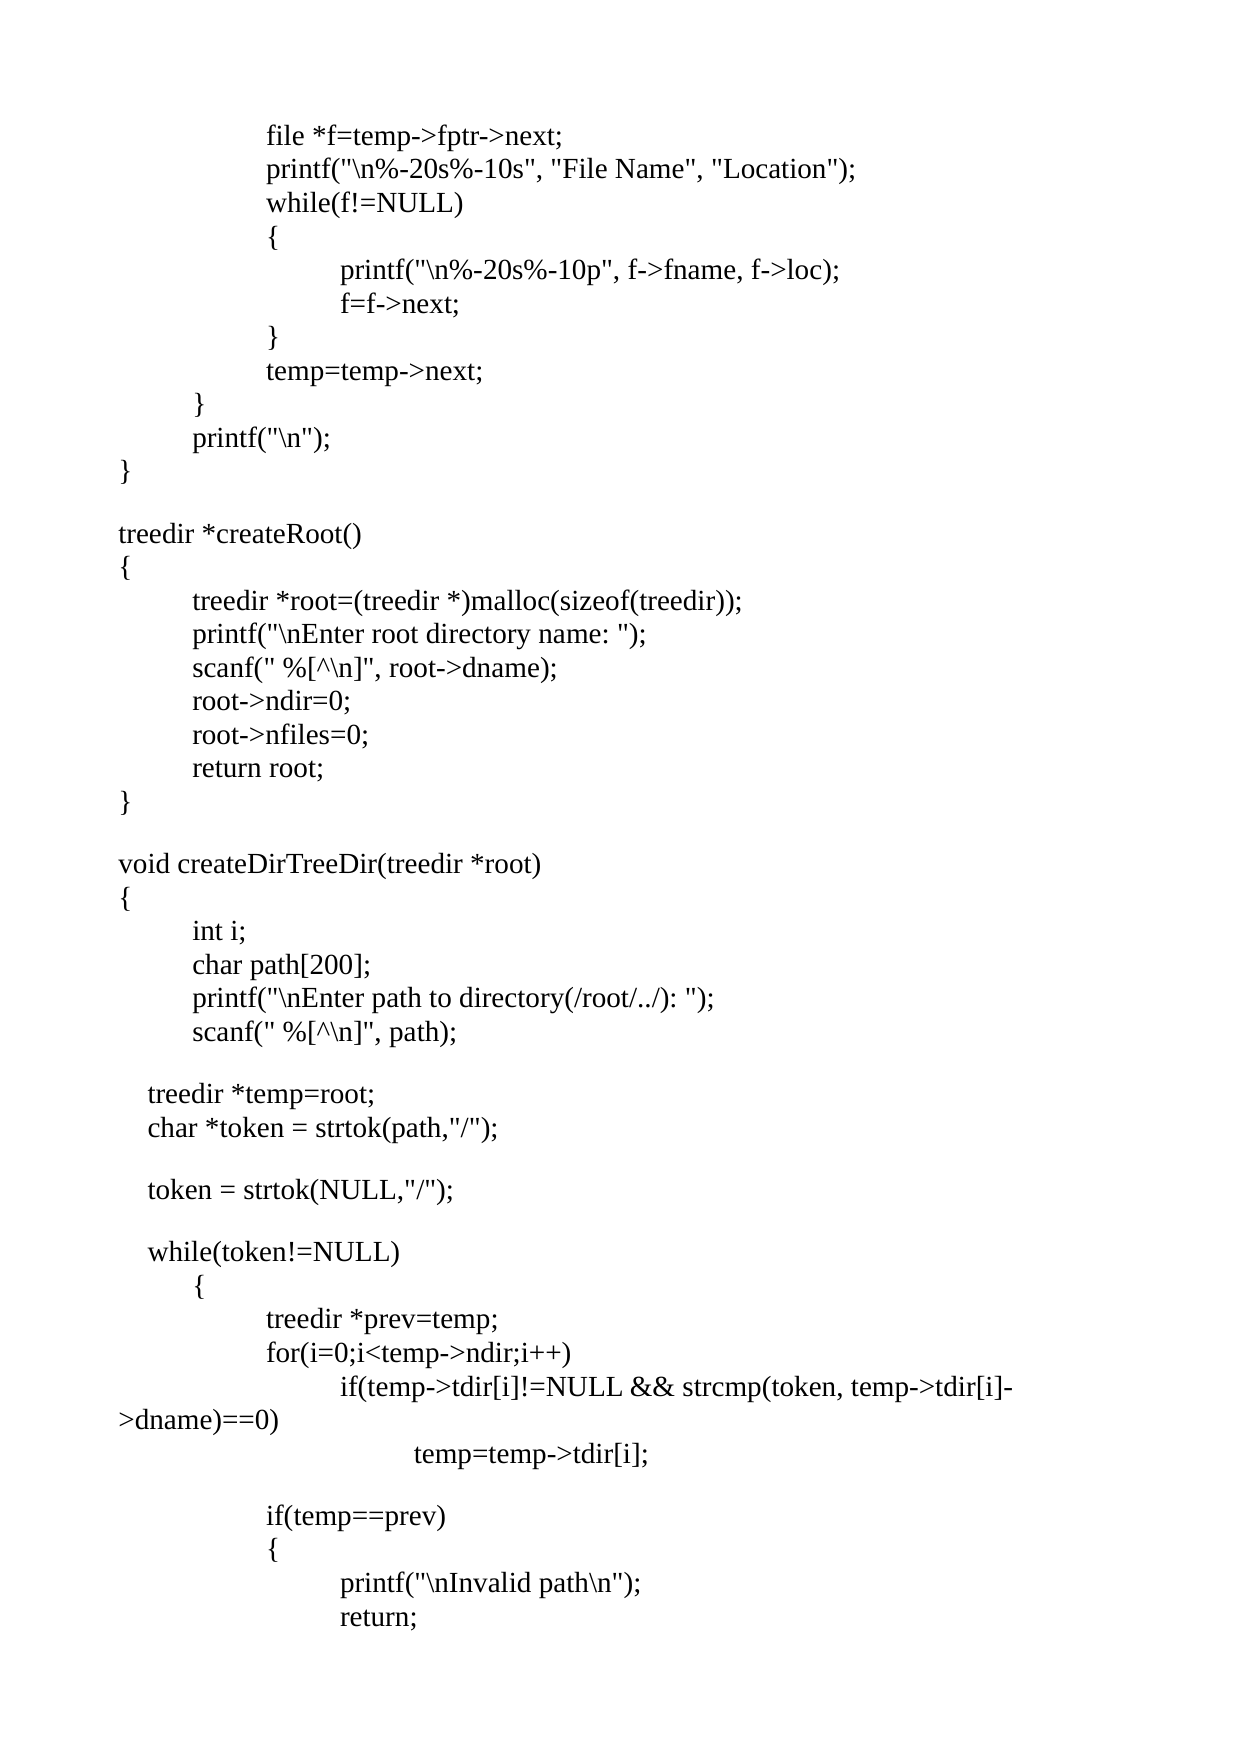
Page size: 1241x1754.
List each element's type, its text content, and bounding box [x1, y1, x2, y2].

text char *token = strtok(path,"/"); [118, 1110, 1122, 1143]
text root->ndir=0; [118, 683, 1122, 717]
text return root; [118, 751, 1122, 784]
text } [118, 784, 1122, 818]
text } [118, 319, 1122, 353]
text root->nfiles=0; [118, 717, 1122, 751]
text treedir *root=(treedir *)malloc(sizeof(treedir)); [118, 583, 1122, 616]
text char path[200]; [118, 947, 1122, 981]
text temp=temp->next; [118, 353, 1122, 386]
text printf("\nInvalid path\n"); [118, 1565, 1122, 1599]
text if(temp->tdir[i]!=NULL && strcmp(token, temp->tdir[i]->dname)==0) [118, 1369, 1122, 1436]
text } [118, 386, 1122, 420]
text printf("\n%-20s%-10p", f->fname, f->loc); [118, 252, 1122, 286]
text file *f=temp->fptr->next; [118, 118, 1122, 152]
text while(token!=NULL) [118, 1234, 1122, 1268]
text void createDirTreeDir(treedir *root) [118, 846, 1122, 880]
text printf("\nEnter path to directory(/root/../): "); [118, 981, 1122, 1014]
text token = strtok(NULL,"/"); [118, 1172, 1122, 1206]
text return; [118, 1599, 1122, 1632]
text treedir *createRoot() [118, 516, 1122, 549]
text { [118, 219, 1122, 252]
text printf("\n"); [118, 420, 1122, 453]
text f=f->next; [118, 286, 1122, 319]
text while(f!=NULL) [118, 185, 1122, 219]
text for(i=0;i<temp->ndir;i++) [118, 1335, 1122, 1369]
text treedir *prev=temp; [118, 1302, 1122, 1335]
text scanf(" %[^\n]", path); [118, 1014, 1122, 1048]
text { [118, 1268, 1122, 1302]
text scanf(" %[^\n]", root->dname); [118, 650, 1122, 683]
text printf("\n%-20s%-10s", "File Name", "Location"); [118, 152, 1122, 185]
text temp=temp->tdir[i]; [118, 1436, 1122, 1469]
text if(temp==prev) [118, 1498, 1122, 1532]
text printf("\nEnter root directory name: "); [118, 616, 1122, 650]
text int i; [118, 913, 1122, 947]
text } [118, 453, 1122, 487]
text { [118, 1532, 1122, 1565]
text { [118, 549, 1122, 583]
text { [118, 880, 1122, 913]
text treedir *temp=root; [118, 1076, 1122, 1110]
